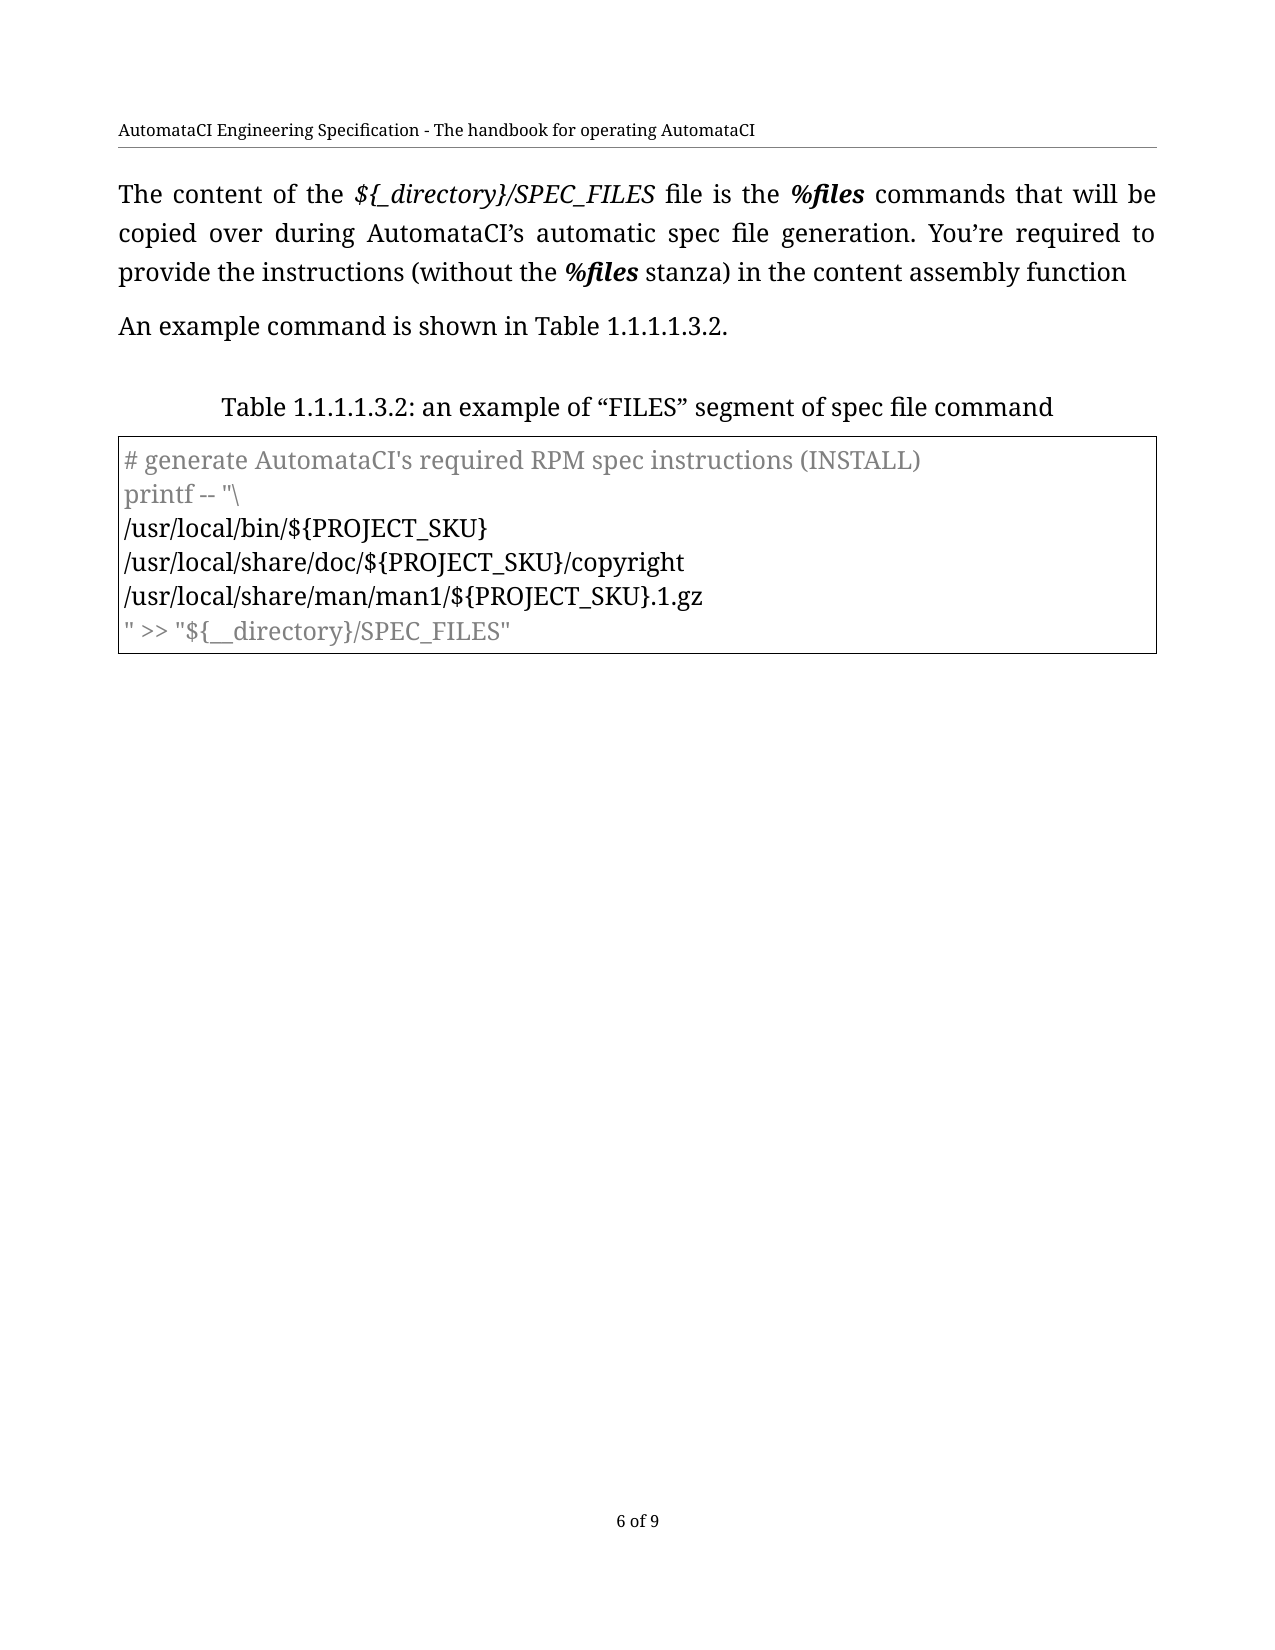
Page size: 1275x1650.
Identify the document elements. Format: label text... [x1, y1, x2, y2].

text An example command is shown in Table 1.1.1.1.3.2. [118, 309, 1157, 343]
text Table 1.1.1.1.3.2: an example of “FILES” segment of spec file command [118, 389, 1157, 423]
text The content of the ${_directory}/SPEC_FILES file is the %files commands that will be copied over during AutomataCI’s automatic spec file generation. You’re required to provide the instructions (without the %files stanza) in the content assembly function [118, 176, 1157, 289]
table_header # generate AutomataCI's required RPM spec instructions (INSTALL) printf -- "\ /usr/local/bin/${PROJECT_SKU} /usr/local/share/doc/${PROJECT_SKU}/copyright /usr/local/share/man/man1/${PROJECT_SKU}.1.gz " >> "${__directory}/SPEC_FILES" [119, 437, 1156, 653]
